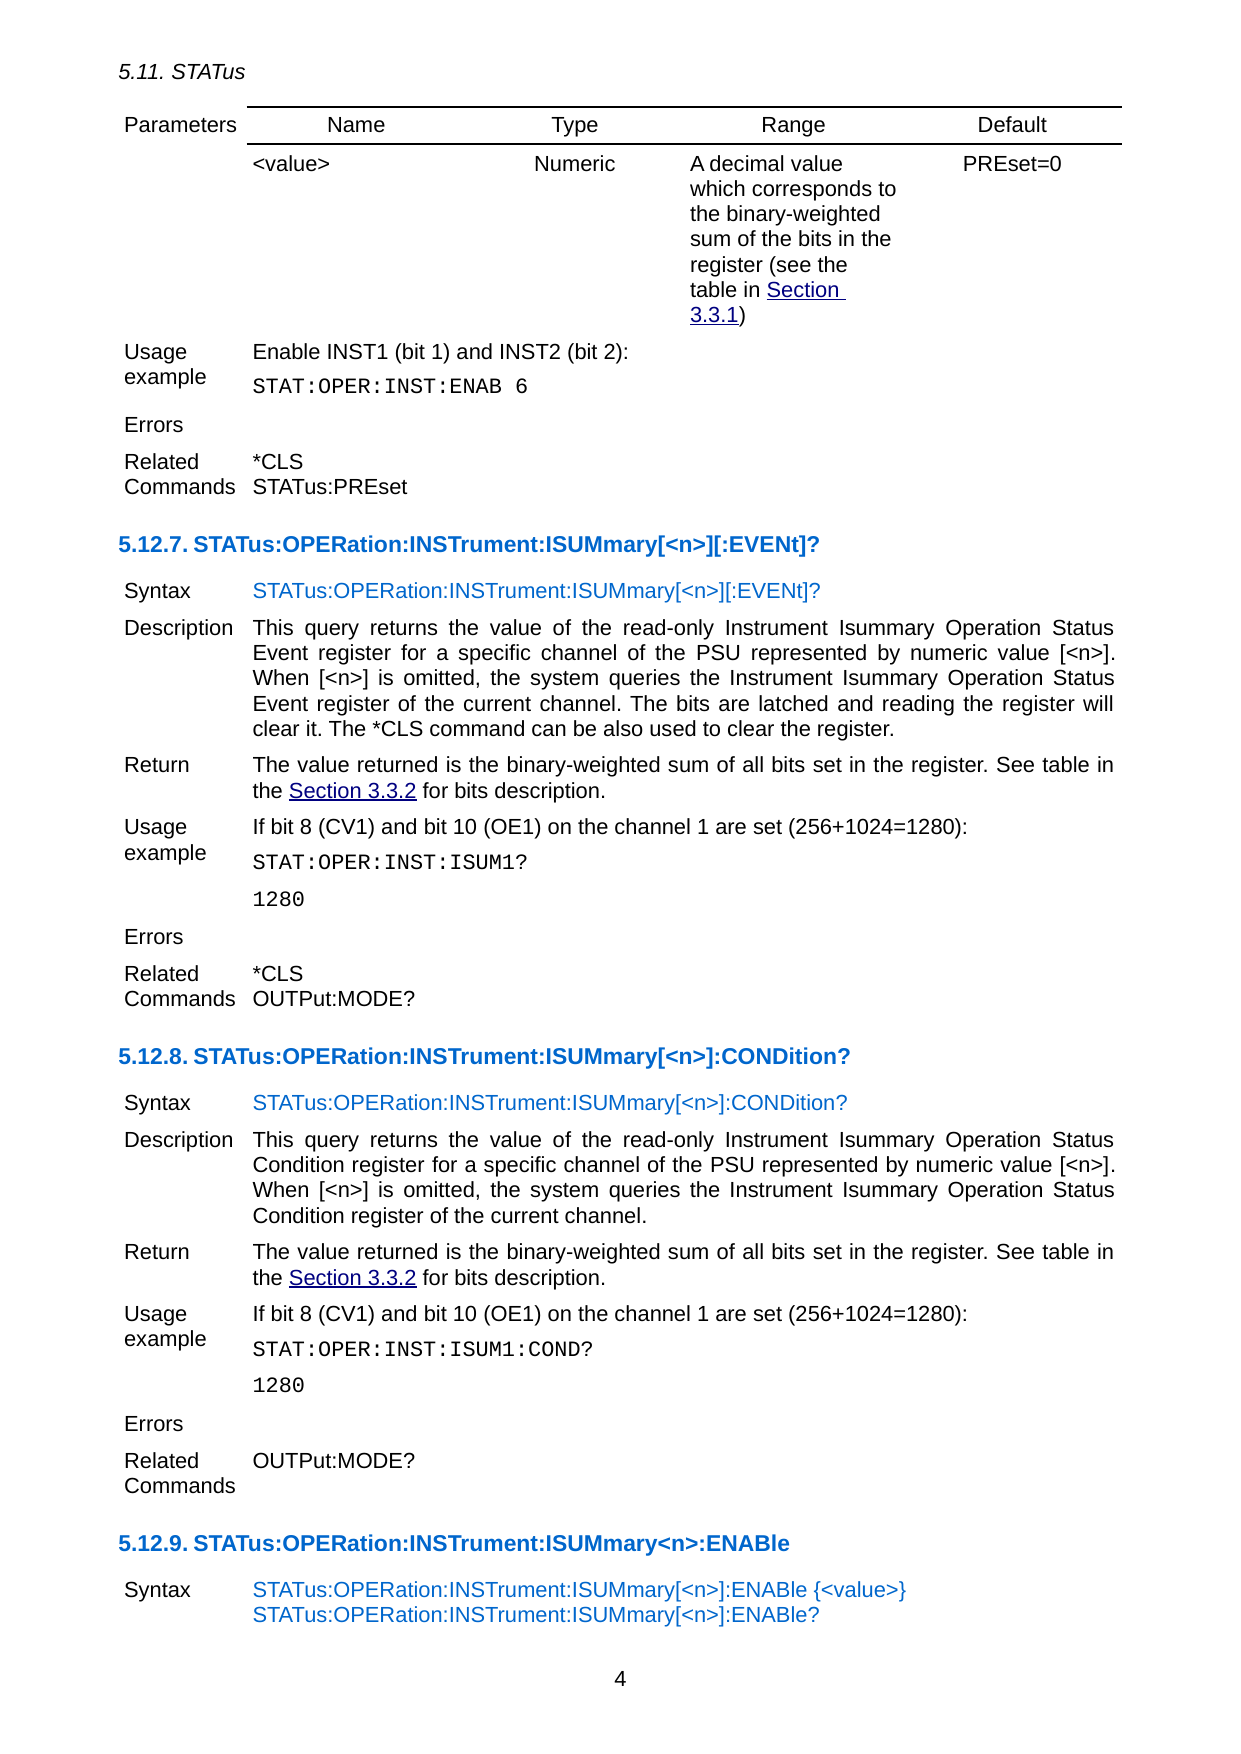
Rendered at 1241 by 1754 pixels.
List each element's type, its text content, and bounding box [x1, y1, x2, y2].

table_header STATus:OPERation:INSTrument:ISUMmary[<n>][:EVENt]? [247, 573, 1122, 609]
table_cell Errors [118, 406, 247, 443]
table_cell Numeric [465, 145, 684, 333]
table_header Syntax [118, 1085, 247, 1121]
table_cell <value> [247, 145, 465, 333]
table_cell If bit 8 (CV1) and bit 10 (OE1) on the channel 1 are set (256+1024=1280): STAT:OPER:INST:ISUM1? 1280 [247, 809, 1122, 918]
table_cell A decimal value which corresponds to the binary-weighted sum of the bits in the register (see the table in Section 3.3.1) [684, 145, 903, 333]
table_cell Return [118, 1234, 247, 1295]
table_cell *CLS STATus:PREset [247, 443, 1122, 505]
table_cell The value returned is the binary-weighted sum of all bits set in the register. See table in the Section 3.3.2 for bits description. [247, 747, 1122, 808]
subtitle STATus:OPERation:INSTrument:ISUMmary[<n>]:CONDition? [118, 1043, 1122, 1070]
table_cell Range [684, 108, 903, 143]
table_header STATus:OPERation:INSTrument:ISUMmary[<n>]:ENABle {<value>} STATus:OPERation:INSTrument:ISUMmary[<n>]:ENABle? [247, 1571, 1122, 1633]
table_cell The value returned is the binary-weighted sum of all bits set in the register. See table in the Section 3.3.2 for bits description. [247, 1234, 1122, 1295]
table_cell This query returns the value of the read-only Instrument Isummary Operation Status Condition register for a specific channel of the PSU represented by numeric value [<n>]. When [<n>] is omitted, the system queries the Instrument Isummary Operation Status Condition register of the current channel. [247, 1121, 1122, 1233]
table_cell Description [118, 1121, 247, 1233]
table_cell Related Commands [118, 1442, 247, 1504]
table_cell This query returns the value of the read-only Instrument Isummary Operation Status Event register for a specific channel of the PSU represented by numeric value [<n>]. When [<n>] is omitted, the system queries the Instrument Isummary Operation Status Event register of the current channel. The bits are latched and reading the register will clear it. The *CLS command can be also used to clear the register. [247, 609, 1122, 747]
table_cell [247, 406, 1122, 443]
table_cell Enable INST1 (bit 1) and INST2 (bit 2): STAT:OPER:INST:ENAB 6 [247, 333, 1122, 406]
table_cell *CLS OUTPut:MODE? [247, 955, 1122, 1017]
subtitle STATus:OPERation:INSTrument:ISUMmary[<n>][:EVENt]? [118, 531, 1122, 558]
table_cell [247, 1405, 1122, 1442]
table_header Syntax [118, 573, 247, 609]
table_cell If bit 8 (CV1) and bit 10 (OE1) on the channel 1 are set (256+1024=1280): STAT:OPER:INST:ISUM1:COND? 1280 [247, 1295, 1122, 1405]
table_cell PREset=0 [903, 145, 1122, 333]
table_cell Related Commands [118, 443, 247, 505]
table_cell Name [247, 108, 465, 143]
table_header Syntax [118, 1571, 247, 1633]
table_cell Type [465, 108, 684, 143]
table_cell OUTPut:MODE? [247, 1442, 1122, 1504]
subtitle STATus:OPERation:INSTrument:ISUMmary<n>:ENABle [118, 1530, 1122, 1557]
table_cell Usage example [118, 809, 247, 918]
table_cell [247, 918, 1122, 955]
table_header STATus:OPERation:INSTrument:ISUMmary[<n>]:CONDition? [247, 1085, 1122, 1121]
table_cell Return [118, 747, 247, 808]
table_cell Usage example [118, 1295, 247, 1405]
table_cell Default [903, 108, 1122, 143]
table_cell Parameters [118, 106, 247, 333]
table_cell Usage example [118, 333, 247, 406]
table_cell Errors [118, 1405, 247, 1442]
table_cell Related Commands [118, 955, 247, 1017]
table_cell Errors [118, 918, 247, 955]
table_cell Description [118, 609, 247, 747]
